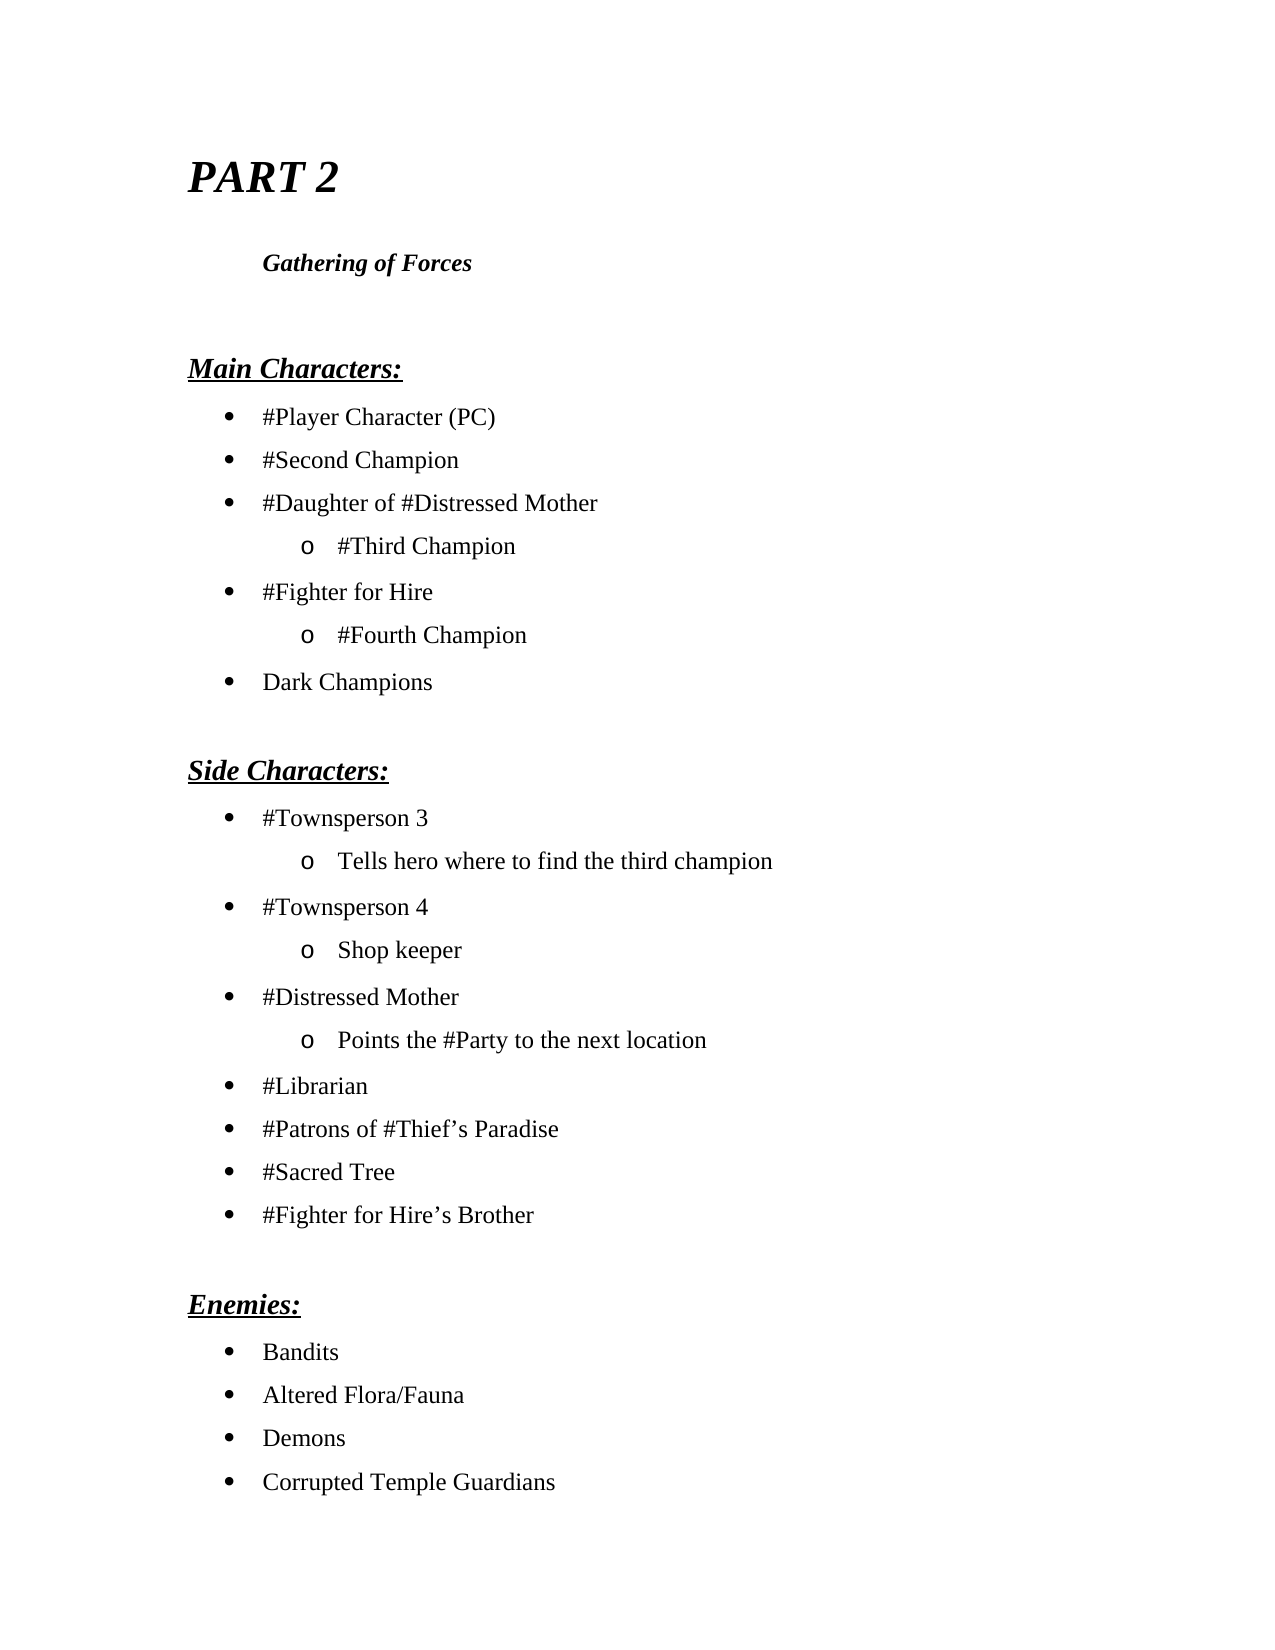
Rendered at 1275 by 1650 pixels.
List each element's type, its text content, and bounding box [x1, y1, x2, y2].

list #Fighter for Hire [225, 577, 1087, 606]
list Tells hero where to find the third champion [300, 846, 1087, 877]
list Corrupted Temple Guardians [225, 1467, 1087, 1495]
list Shop keeper [300, 936, 1087, 966]
list #Second Champion [225, 445, 1087, 473]
list #Librarian [225, 1071, 1087, 1100]
list #Player Character (PC) [225, 402, 1087, 430]
list Points the #Party to the next location [300, 1025, 1087, 1056]
list Demons [225, 1423, 1087, 1452]
list Side Characters: [187, 753, 1087, 786]
list #Patrons of #Thief’s Paradise [225, 1114, 1087, 1143]
list Bandits [225, 1337, 1087, 1366]
list Altered Flora/Fauna [225, 1380, 1087, 1409]
list #Distressed Mother [225, 982, 1087, 1011]
list #Fourth Champion [300, 620, 1087, 651]
list #Fighter for Hire’s Brother [225, 1201, 1087, 1229]
text Main Characters: [187, 351, 1087, 385]
list #Townsperson 3 [225, 803, 1087, 832]
list Dark Champions [225, 667, 1087, 695]
list #Third Champion [300, 531, 1087, 562]
list Enemies: [187, 1287, 1087, 1320]
list PART 2 Gathering of Forces [187, 150, 1087, 282]
list #Daughter of #Distressed Mother [225, 488, 1087, 517]
list #Townsperson 4 [225, 892, 1087, 921]
list #Sacred Tree [225, 1157, 1087, 1186]
